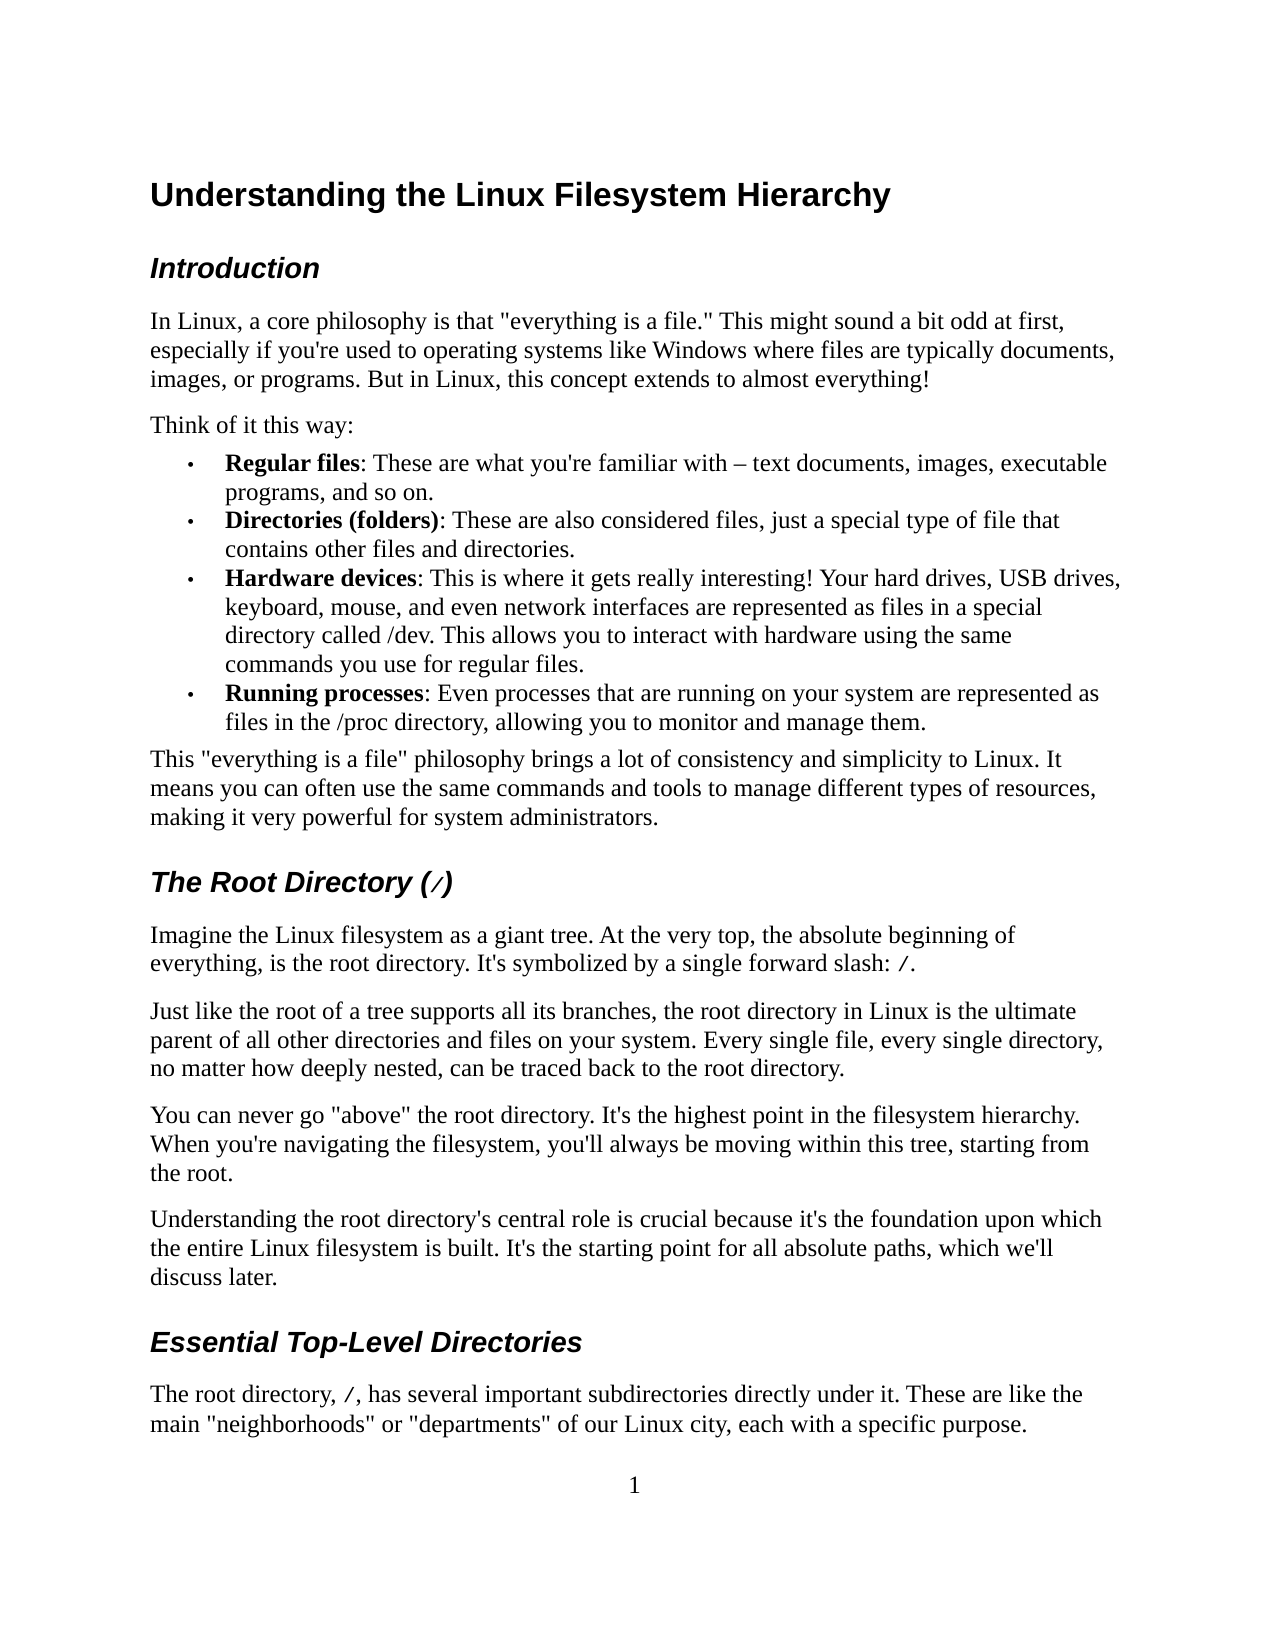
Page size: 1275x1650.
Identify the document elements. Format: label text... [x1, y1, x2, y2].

text Understanding the root directory's central role is crucial because it's the foundation upon which the entire Linux filesystem is built. It's the starting point for all absolute paths, which we'll discuss later. [150, 1204, 1125, 1291]
text Imagine the Linux filesystem as a giant tree. At the very top, the absolute beginning of everything, is the root directory. It's symbolized by a single forward slash: /. [150, 920, 1125, 978]
text The root directory, /, has several important subdirectories directly under it. These are like the main "neighborhoods" or "departments" of our Linux city, each with a specific purpose. [150, 1379, 1125, 1438]
list Directories (folders): These are also considered files, just a special type of file that contains other files and directories. [187, 506, 1125, 563]
subtitle The Root Directory (/) [150, 865, 1125, 898]
text Just like the root of a tree supports all its branches, the root directory in Linux is the ultimate parent of all other directories and files on your system. Every single file, every single directory, no matter how deeply nested, can be traced back to the root directory. [150, 996, 1125, 1082]
subtitle Introduction [150, 251, 1125, 285]
text Think of it this way: [150, 410, 1125, 439]
text You can never go "above" the root directory. It's the highest point in the filesystem hierarchy. When you're navigating the filesystem, you'll always be moving within this tree, starting from the root. [150, 1100, 1125, 1186]
list Hardware devices: This is where it gets really interesting! Your hard drives, USB drives, keyboard, mouse, and even network interfaces are represented as files in a special directory called /dev. This allows you to interact with hardware using the same commands you use for regular files. [187, 563, 1125, 678]
list Running processes: Even processes that are running on your system are represented as files in the /proc directory, allowing you to monitor and manage them. [187, 678, 1125, 736]
list Regular files: These are what you're familiar with – text documents, images, executable programs, and so on. [187, 448, 1125, 506]
text This "everything is a file" philosophy brings a lot of consistency and simplicity to Linux. It means you can often use the same commands and tools to manage different types of resources, making it very powerful for system administrators. [150, 744, 1125, 831]
subtitle Essential Top-Level Directories [150, 1324, 1125, 1358]
text In Linux, a core philosophy is that "everything is a file." This might sound a bit odd at first, especially if you're used to operating systems like Windows where files are typically documents, images, or programs. But in Linux, this concept extends to almost everything! [150, 306, 1125, 392]
subtitle Understanding the Linux Filesystem Hierarchy [150, 175, 1125, 214]
